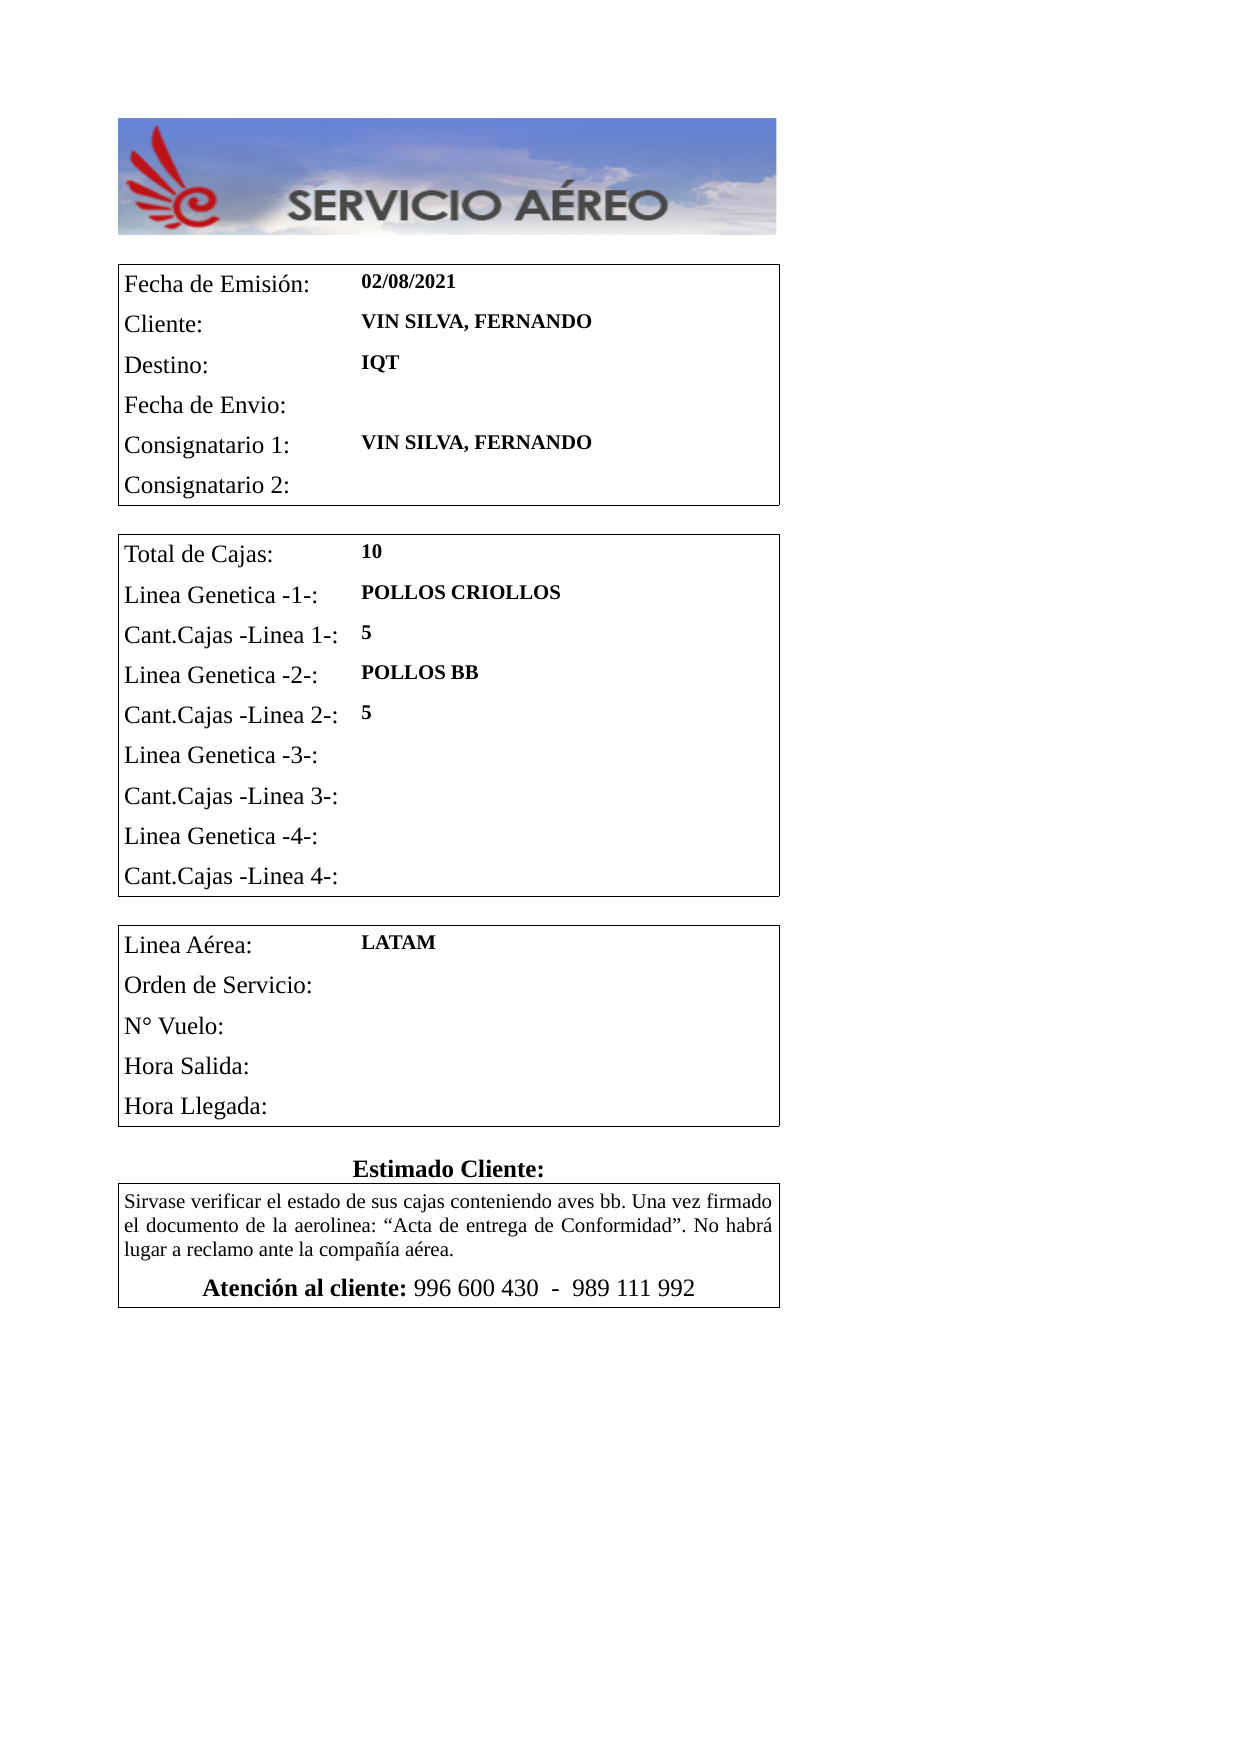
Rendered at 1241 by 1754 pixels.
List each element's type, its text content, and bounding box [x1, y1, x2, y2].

table_cell [356, 1045, 779, 1085]
table_cell LATAM [356, 926, 779, 965]
table_cell POLLOS CRIOLLOS [356, 574, 779, 614]
table_cell Hora Salida: [119, 1045, 356, 1085]
table_cell 10 [356, 535, 779, 574]
table_cell [356, 735, 779, 775]
table_cell Linea Aérea: [119, 926, 356, 965]
table_cell Estimado Cliente: [118, 1127, 779, 1183]
table_cell Total de Cajas: [119, 535, 356, 574]
table_cell IQT [356, 344, 779, 384]
table_cell Consignatario 1: [119, 424, 356, 464]
table_cell [356, 897, 779, 924]
table_cell Consignatario 2: [119, 465, 356, 505]
table_cell 5 [356, 695, 779, 735]
table_cell Orden de Servicio: [119, 965, 356, 1005]
table_cell [356, 1005, 779, 1045]
table_cell [118, 506, 356, 534]
table_cell Cant.Cajas -Linea 4-: [119, 855, 356, 896]
picture [118, 118, 777, 235]
table_cell [356, 1085, 779, 1126]
table_cell Cant.Cajas -Linea 3-: [119, 775, 356, 815]
table_cell Sirvase verificar el estado de sus cajas conteniendo aves bb. Una vez firmado el documento de la aerolinea: “Acta de entrega de Conformidad”. No habrá lugar a reclamo ante la compañía aérea. [119, 1184, 779, 1267]
table_cell VIN SILVA, FERNANDO [356, 424, 779, 464]
table_cell [356, 465, 779, 505]
table_cell Linea Genetica -3-: [119, 735, 356, 775]
table_cell [356, 506, 779, 534]
table_cell Fecha de Envio: [119, 384, 356, 424]
table_cell Atención al cliente: 996 600 430 - 989 111 992 [119, 1267, 779, 1307]
table_header 02/08/2021 [356, 265, 779, 304]
table_cell Destino: [119, 344, 356, 384]
table_cell 5 [356, 614, 779, 654]
table_cell [356, 855, 779, 896]
table_cell Cant.Cajas -Linea 1-: [119, 614, 356, 654]
table_cell Cliente: [119, 304, 356, 344]
table_cell POLLOS BB [356, 654, 779, 694]
table_cell N° Vuelo: [119, 1005, 356, 1045]
table_cell [118, 897, 356, 924]
table_cell Cant.Cajas -Linea 2-: [119, 695, 356, 735]
table_cell Hora Llegada: [119, 1085, 356, 1126]
table_cell [356, 775, 779, 815]
table_cell [356, 815, 779, 855]
table_cell Linea Genetica -4-: [119, 815, 356, 855]
table_cell VIN SILVA, FERNANDO [356, 304, 779, 344]
table_cell [356, 965, 779, 1005]
table_cell Linea Genetica -1-: [119, 574, 356, 614]
table_cell Linea Genetica -2-: [119, 654, 356, 694]
table_cell [356, 384, 779, 424]
table_header Fecha de Emisión: [119, 265, 356, 304]
